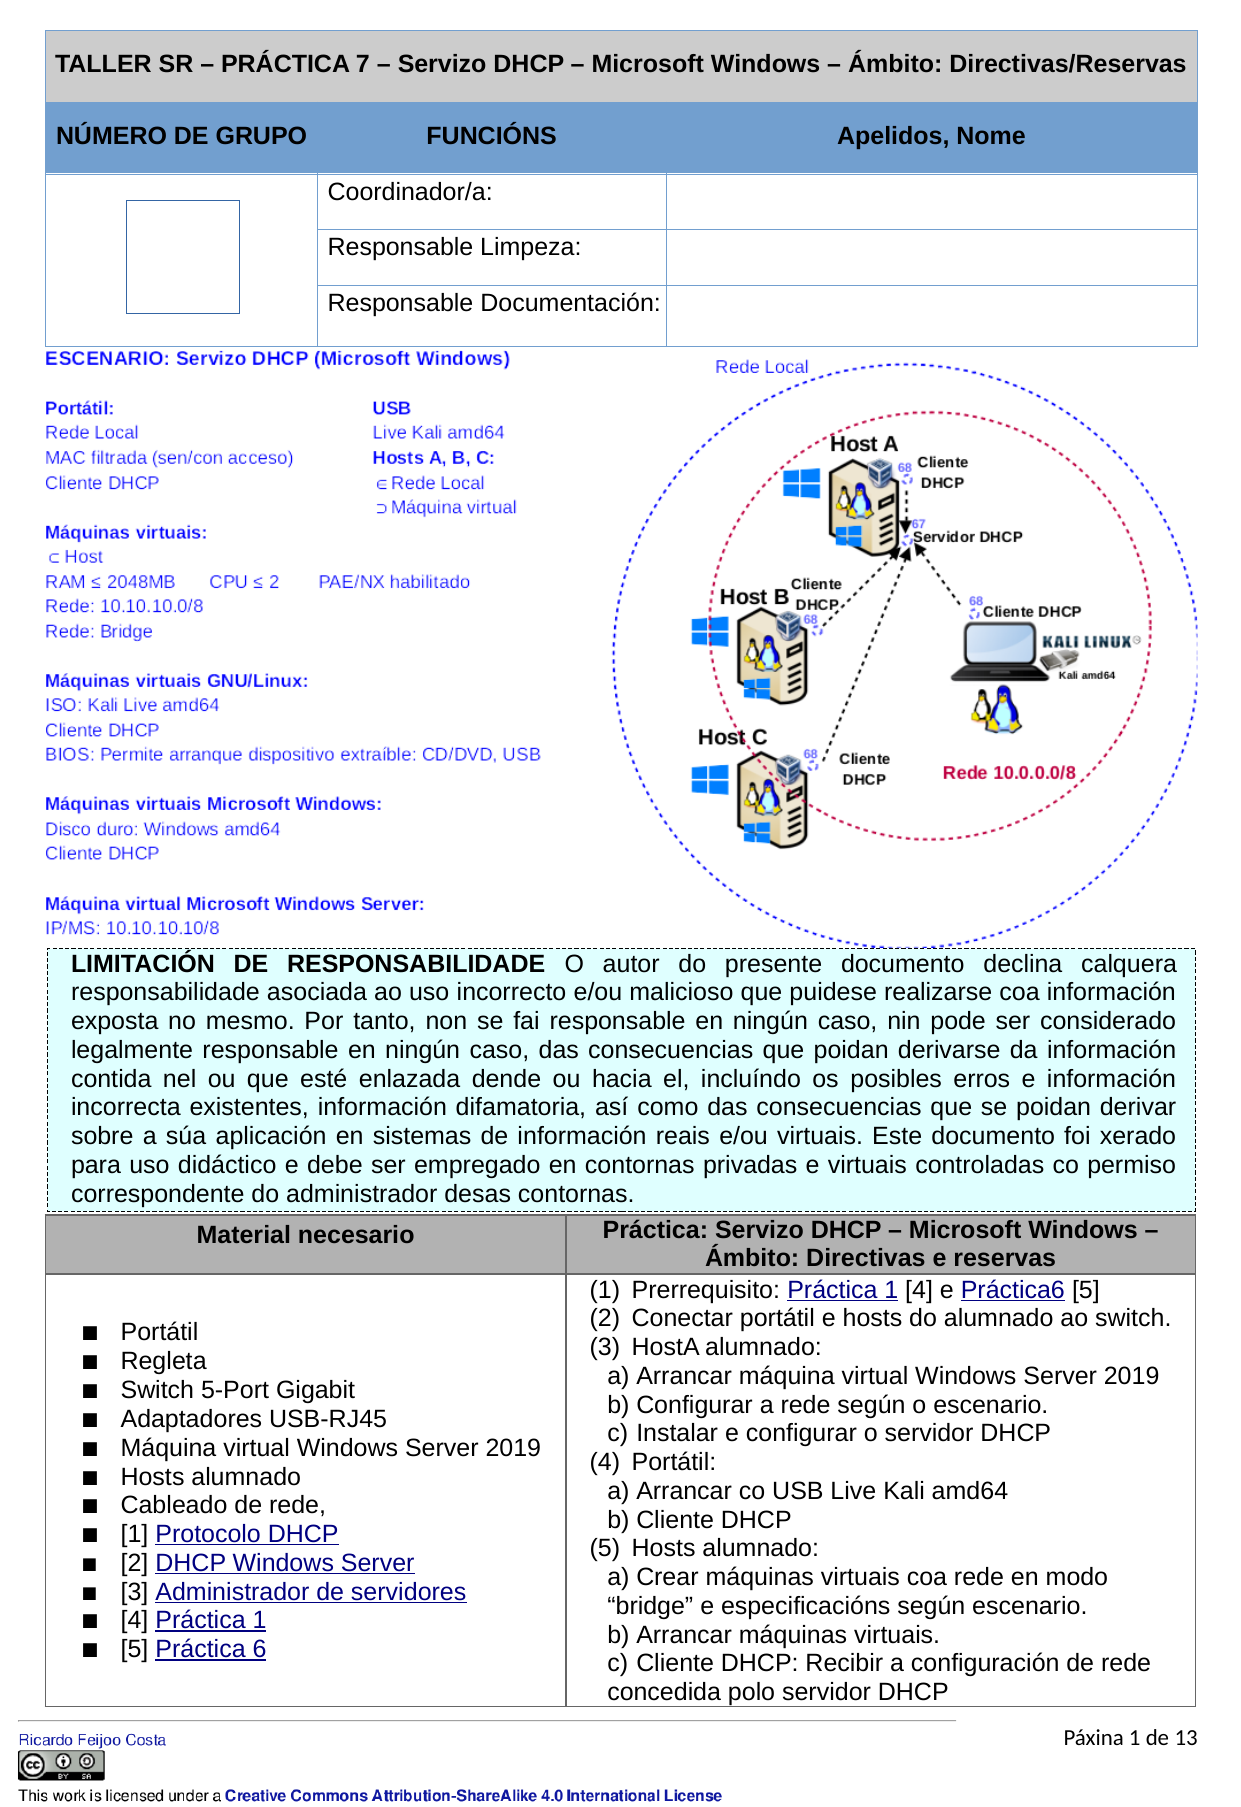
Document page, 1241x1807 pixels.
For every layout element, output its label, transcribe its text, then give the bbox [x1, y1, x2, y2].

table_cell Coordinador/a: [318, 175, 666, 229]
table_cell Prerrequisito: Práctica 1 [4] e Práctica6 [5] Conectar portátil e hosts do alumnado ao switch. HostA alumnado: Arrancar máquina virtual Windows Server 2019 Configurar a rede según o escenario. Instalar e configurar o servidor DHCP Portátil: Arrancar co USB Live Kali amd64 Cliente DHCP Hosts alumnado: Crear máquinas virtuais coa rede en modo “bridge” e especificacións según escenario. Arrancar máquinas virtuais. Cliente DHCP: Recibir a configuración de rede concedida polo servidor DHCP [567, 1275, 1195, 1706]
table_cell Apelidos, Nome [667, 103, 1197, 173]
table_cell Responsable Documentación: [318, 286, 666, 346]
table_cell Portátil Regleta Switch 5-Port Gigabit Adaptadores USB-RJ45 Máquina virtual Windows Server 2019 Hosts alumnado Cableado de rede, [1] Protocolo DHCP [2] DHCP Windows Server [3] Administrador de servidores [4] Práctica 1 [5] Práctica 6 [46, 1275, 565, 1706]
table_cell [667, 175, 1197, 229]
picture [45, 350, 1198, 948]
table_cell [667, 230, 1197, 284]
table_cell [46, 175, 317, 346]
table_cell FUNCIÓNS [318, 103, 666, 173]
table_header Material necesario [46, 1216, 565, 1273]
table_header Práctica: Servizo DHCP – Microsoft Windows – Ámbito: Directivas e reservas [567, 1216, 1195, 1273]
picture [8, 1715, 957, 1806]
table_cell [667, 286, 1197, 346]
table_cell NÚMERO DE GRUPO [46, 103, 317, 173]
table_header TALLER SR – PRÁCTICA 7 – Servizo DHCP – Microsoft Windows – Ámbito: Directivas/Reservas [46, 31, 1197, 102]
table_cell Responsable Limpeza: [318, 230, 666, 284]
